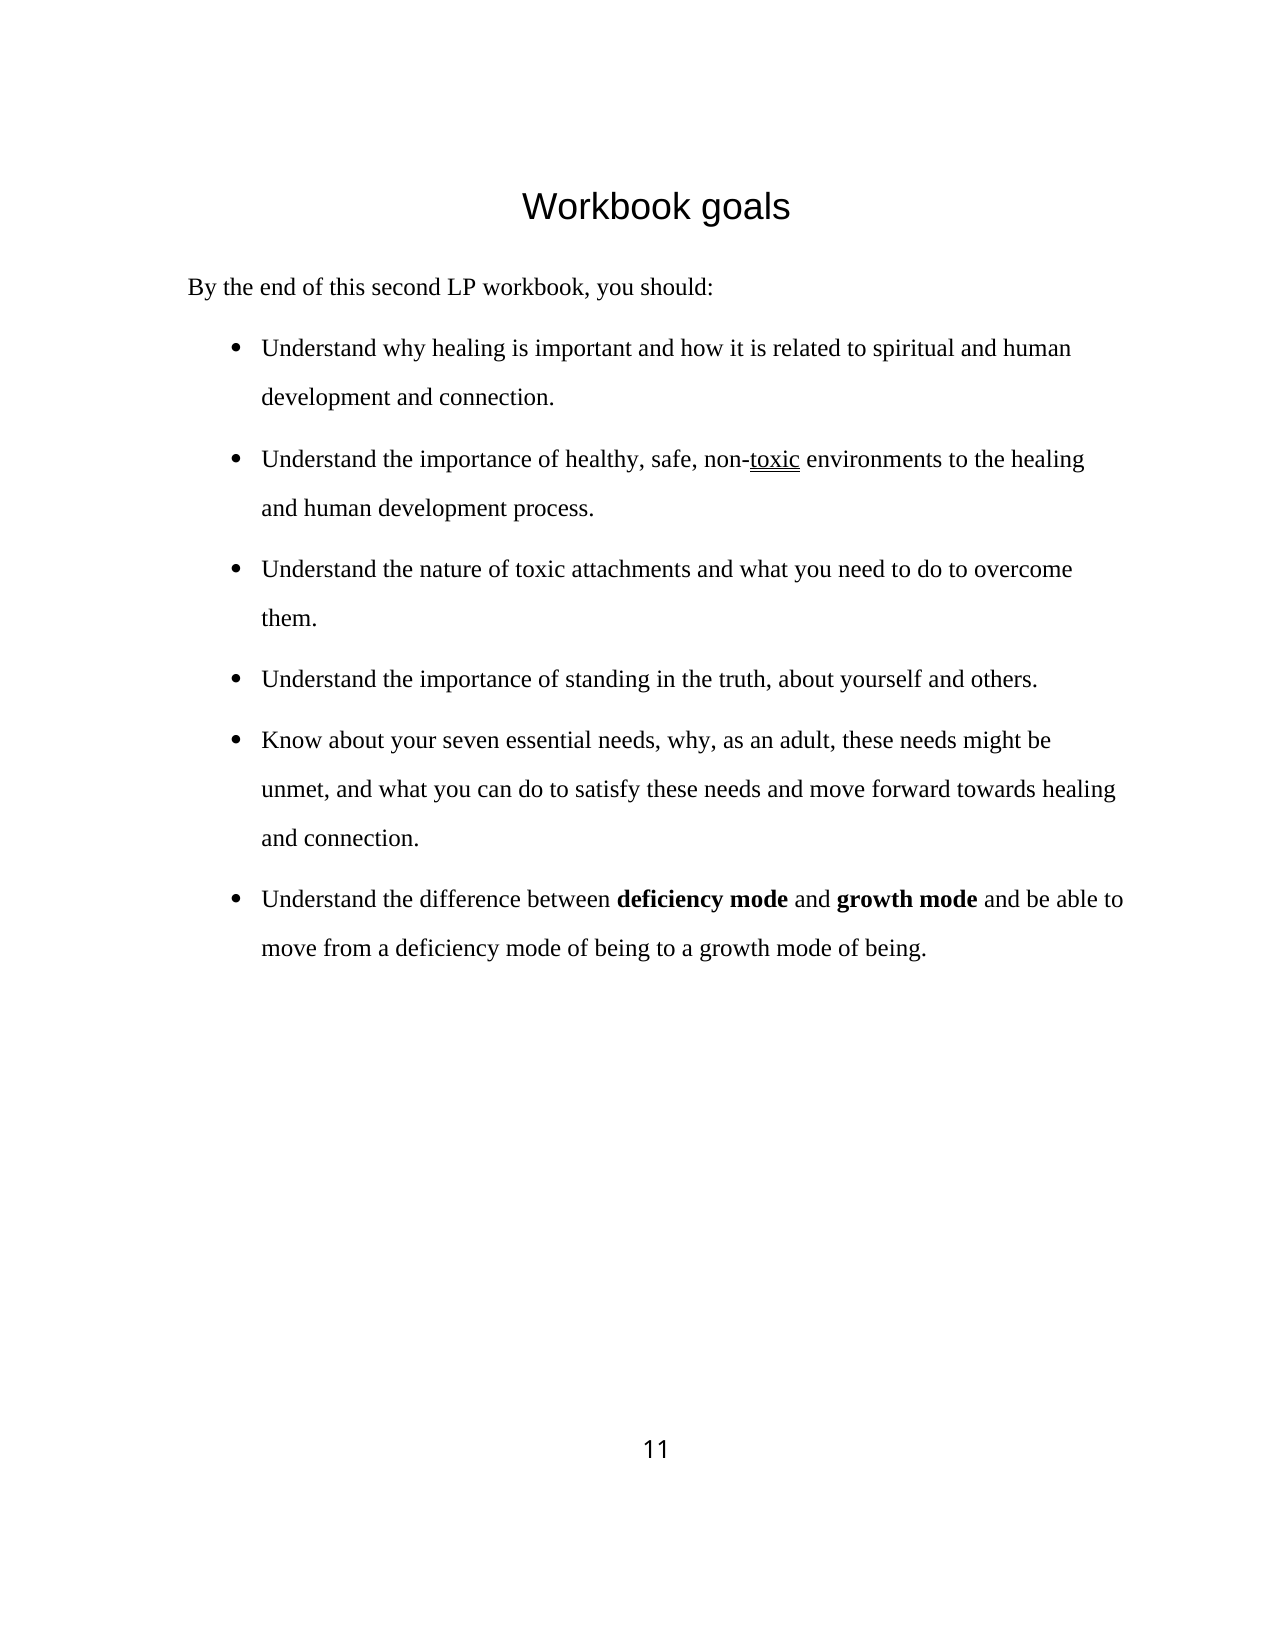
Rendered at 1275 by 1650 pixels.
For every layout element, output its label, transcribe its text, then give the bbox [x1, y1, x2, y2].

list Understand why healing is important and how it is related to spiritual and human development and connection. [232, 333, 1125, 411]
list Understand the difference between deficiency mode and growth mode and be able to move from a deficiency mode of being to a growth mode of being. [232, 884, 1125, 962]
list Understand the nature of toxic attachments and what you need to do to overcome them. [232, 554, 1125, 632]
subtitle Workbook goals [187, 184, 1125, 227]
list Understand the importance of healthy, safe, non-toxic environments to the healing and human development process. [232, 444, 1125, 521]
text By the end of this second LP workbook, you should: [187, 272, 1125, 301]
list Understand the importance of standing in the truth, about yourself and others. [232, 664, 1125, 693]
list Know about your seven essential needs, why, as an adult, these needs might be unmet, and what you can do to satisfy these needs and move forward towards healing and connection. [232, 726, 1125, 852]
